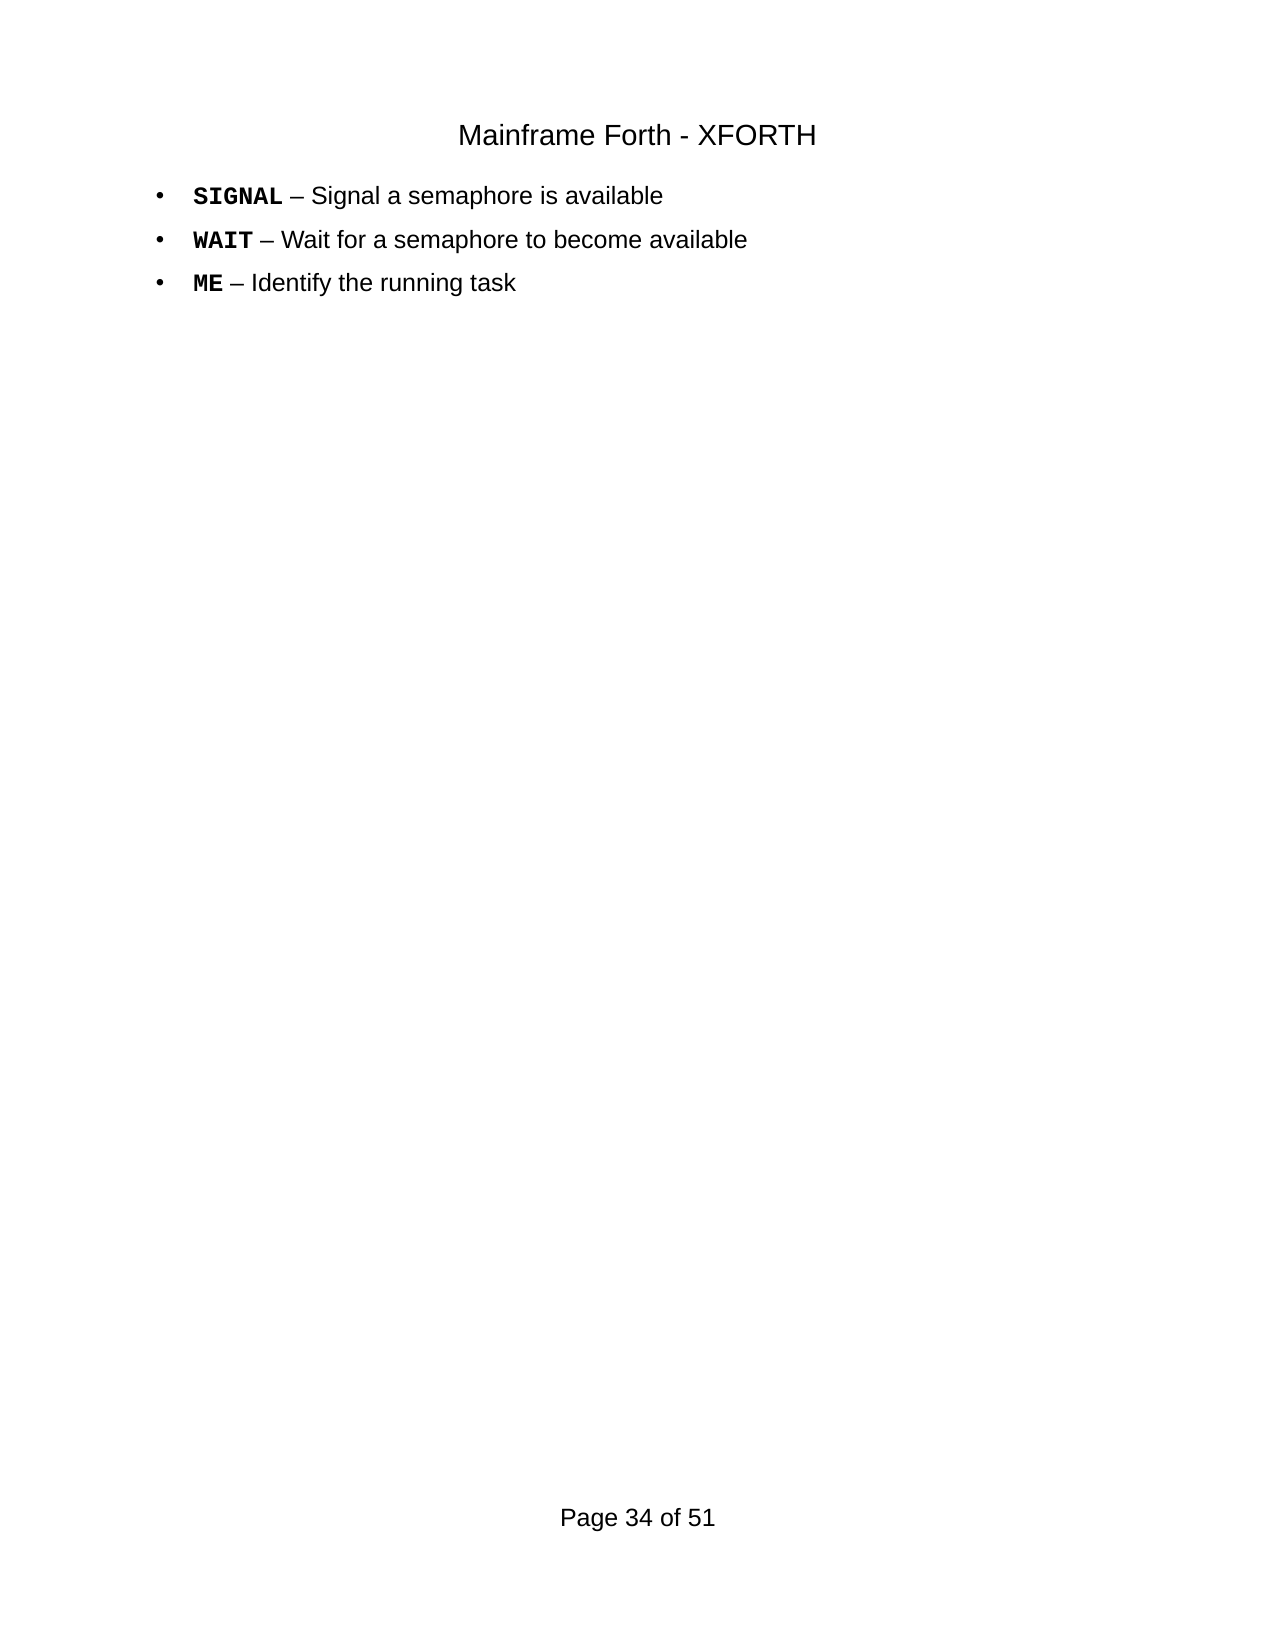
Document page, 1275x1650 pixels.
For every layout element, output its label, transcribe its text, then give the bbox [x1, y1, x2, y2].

list SIGNAL – Signal a semaphore is available [156, 181, 1157, 212]
list ME – Identify the running task [156, 268, 1157, 299]
list WAIT – Wait for a semaphore to become available [156, 224, 1157, 256]
